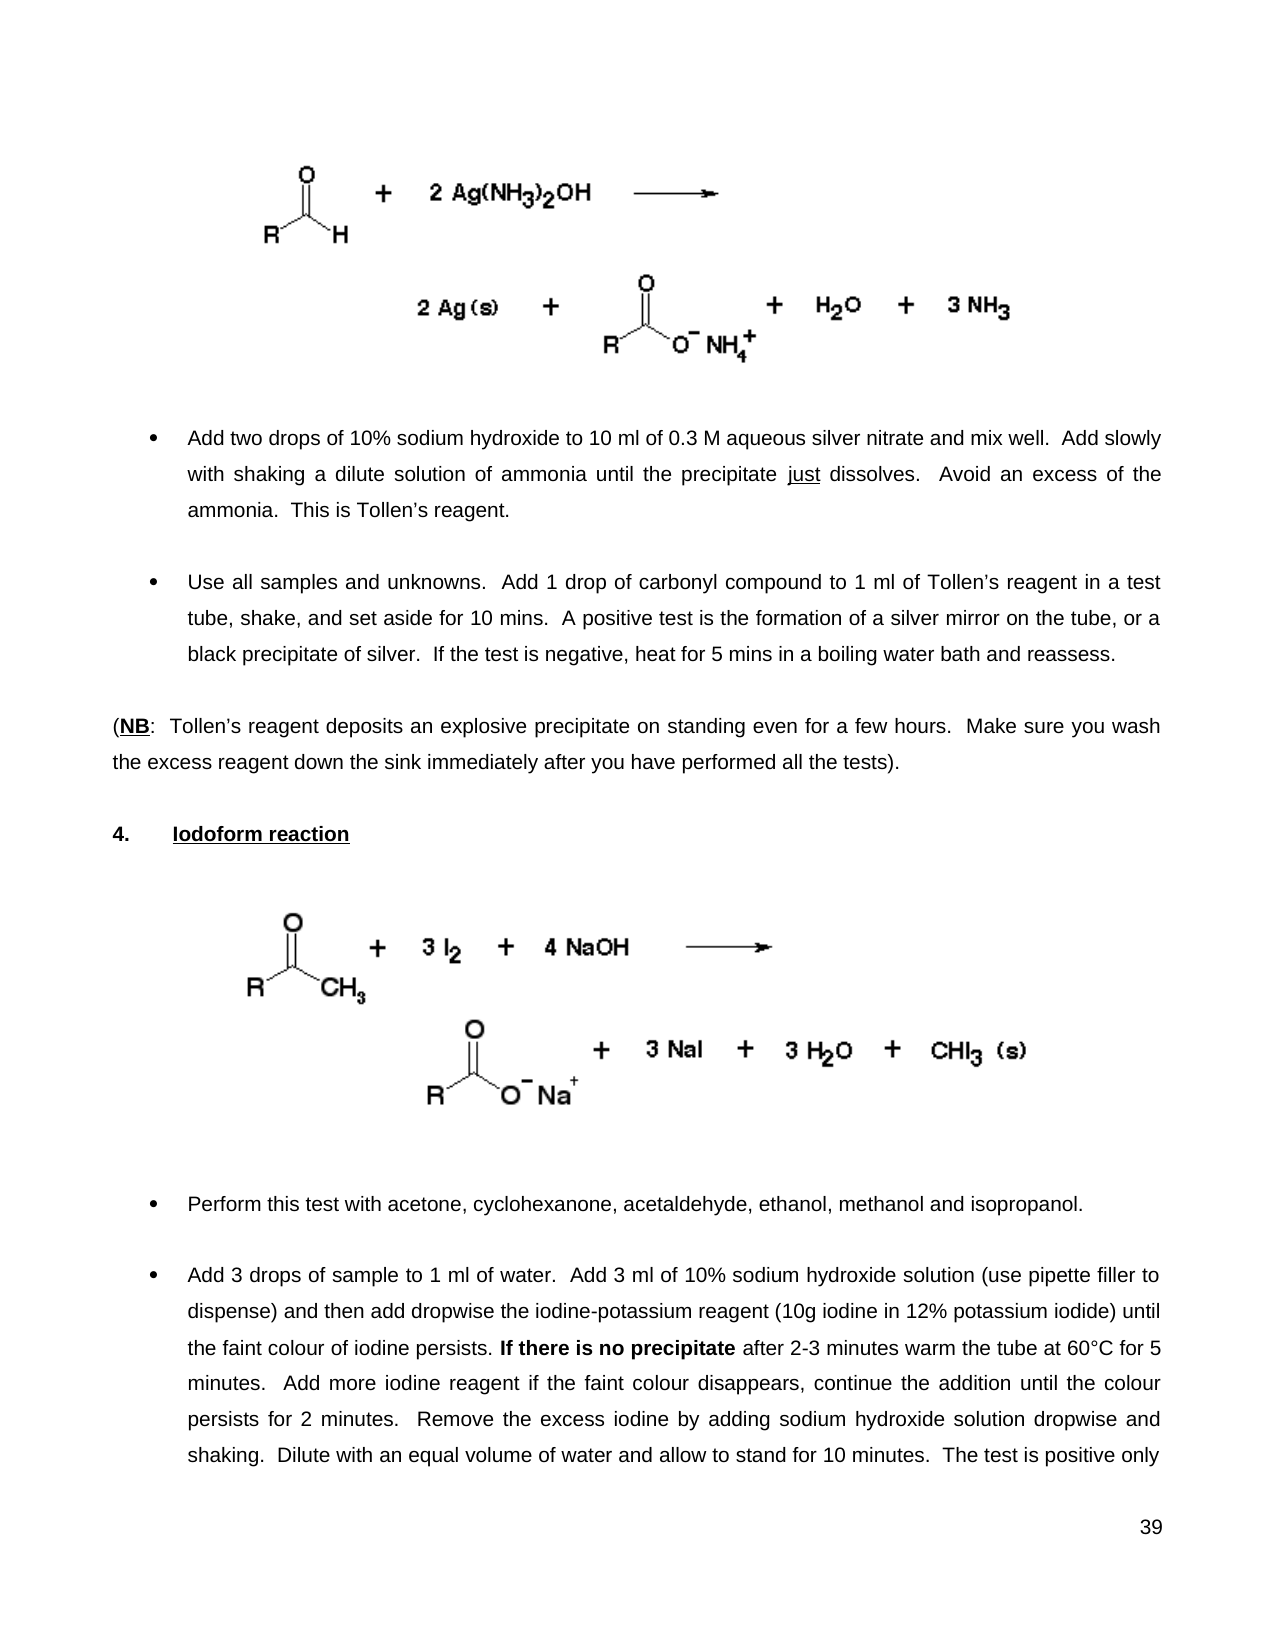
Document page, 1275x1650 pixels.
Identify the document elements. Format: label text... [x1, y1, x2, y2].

list Add 3 drops of sample to 1 ml of water. Add 3 ml of 10% sodium hydroxide solution (use pipette filler to dispense) and then add dropwise the iodine-potassium reagent (10g iodine in 12% potassium iodide) until the faint colour of iodine persists. If there is no precipitate after 2-3 minutes warm the tube at 60°C for 5 minutes. Add more iodine reagent if the faint colour disappears, continue the addition until the colour persists for 2 minutes. Remove the excess iodine by adding sodium hydroxide solution dropwise and shaking. Dilute with an equal volume of water and allow to stand for 10 minutes. The test is positive only [150, 1263, 1162, 1467]
list Iodoform reaction [112, 822, 1162, 846]
list Perform this test with acetone, cyclohexanone, acetaldehyde, ethanol, methanol and isopropanol. [150, 1191, 1162, 1215]
text (NB: Tollen’s reagent deposits an explosive precipitate on standing even for a few hours. Make sure you wash the excess reagent down the sink immediately after you have performed all the tests). [112, 714, 1162, 774]
list Add two drops of 10% sodium hydroxide to 10 ml of 0.3 M aqueous silver nitrate and mix well. Add slowly with shaking a dilute solution of ammonia until the precipitate just dissolves. Avoid an excess of the ammonia. This is Tollen’s reagent. [150, 426, 1162, 522]
picture [243, 150, 1030, 377]
picture [223, 893, 1050, 1144]
list Use all samples and unknowns. Add 1 drop of carbonyl compound to 1 ml of Tollen’s reagent in a test tube, shake, and set aside for 10 mins. A positive test is the formation of a silver mirror on the tube, or a black precipitate of silver. If the test is negative, heat for 5 mins in a boiling water bath and reassess. [150, 570, 1162, 666]
